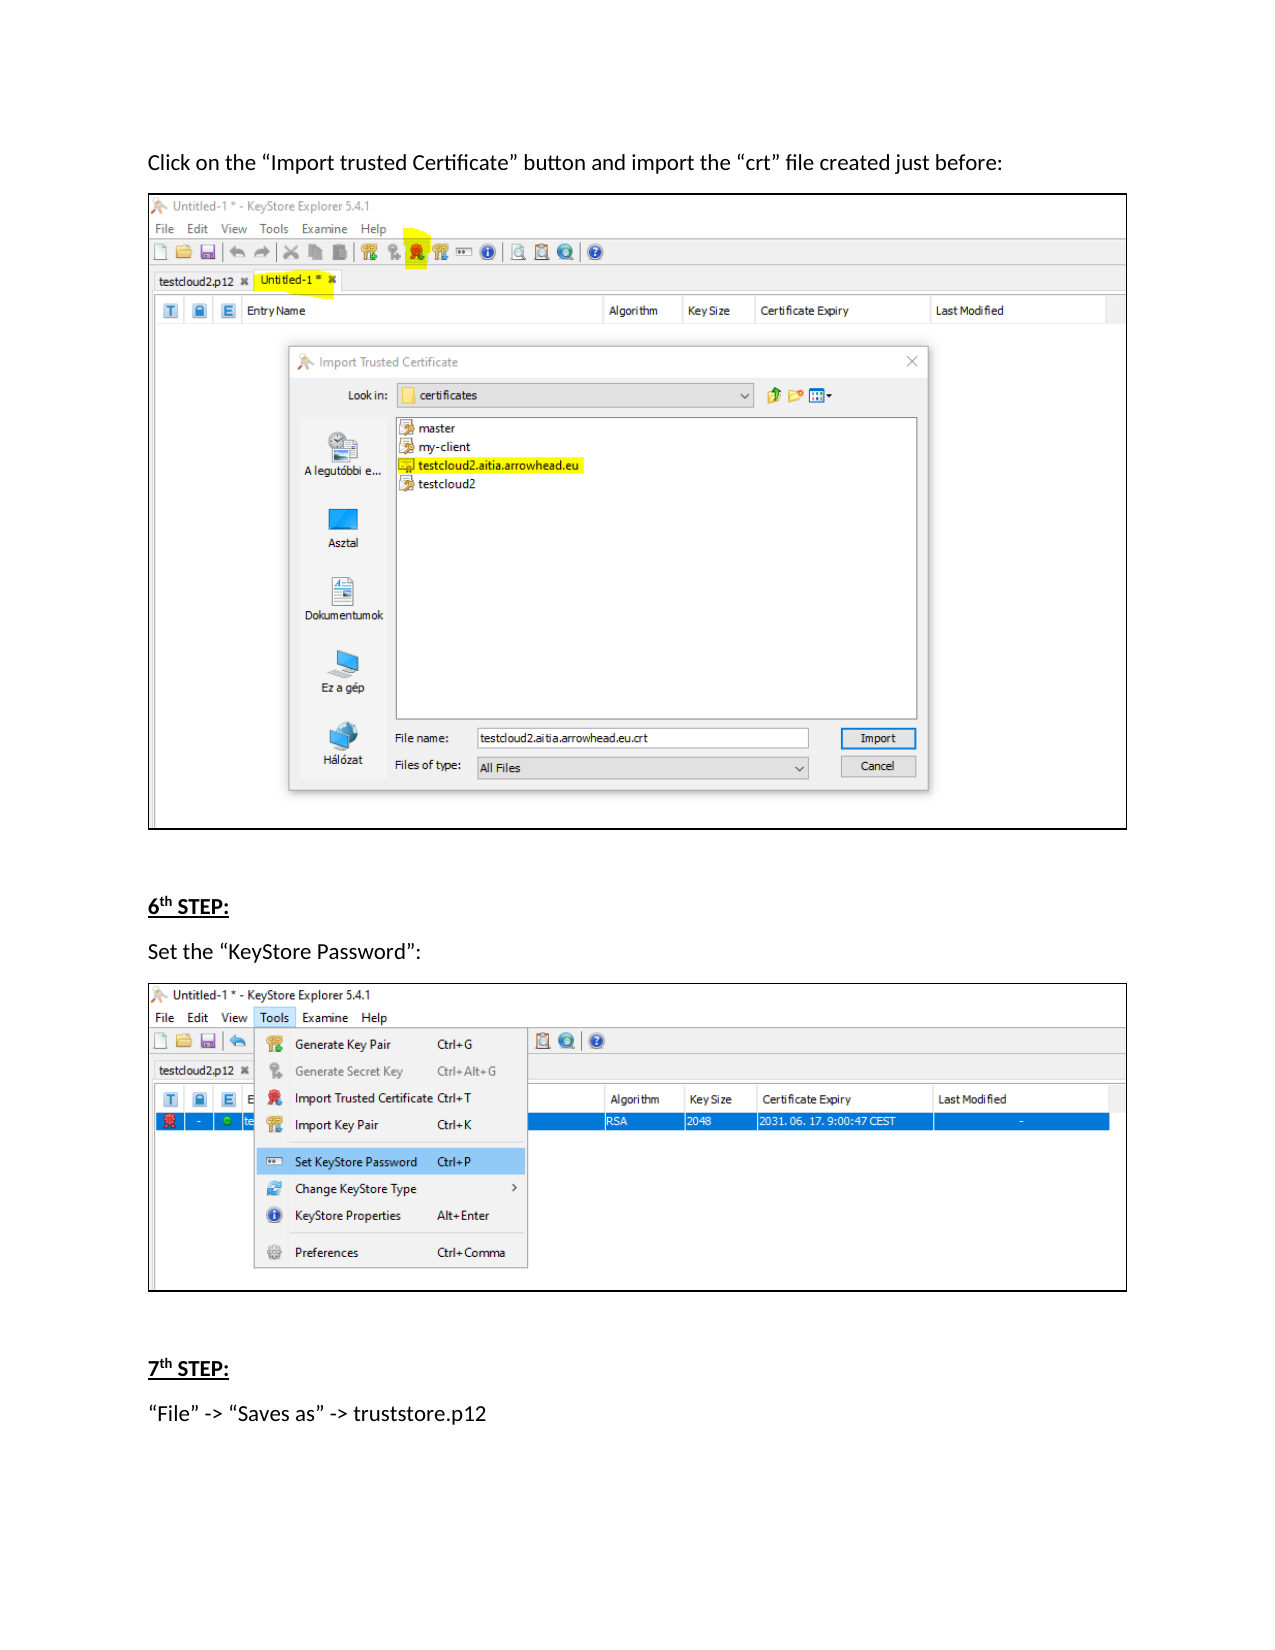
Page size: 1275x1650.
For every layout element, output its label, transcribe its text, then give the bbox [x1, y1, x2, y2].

text “File” -> “Saves as” -> truststore.p12 [148, 1399, 1127, 1428]
text 6th STEP: [148, 892, 1127, 920]
text Set the “KeyStore Password”: [148, 937, 1127, 965]
text 7th STEP: [148, 1354, 1127, 1382]
text Click on the “Import trusted Certificate” button and import the “crt” file created just before: [148, 148, 1127, 176]
